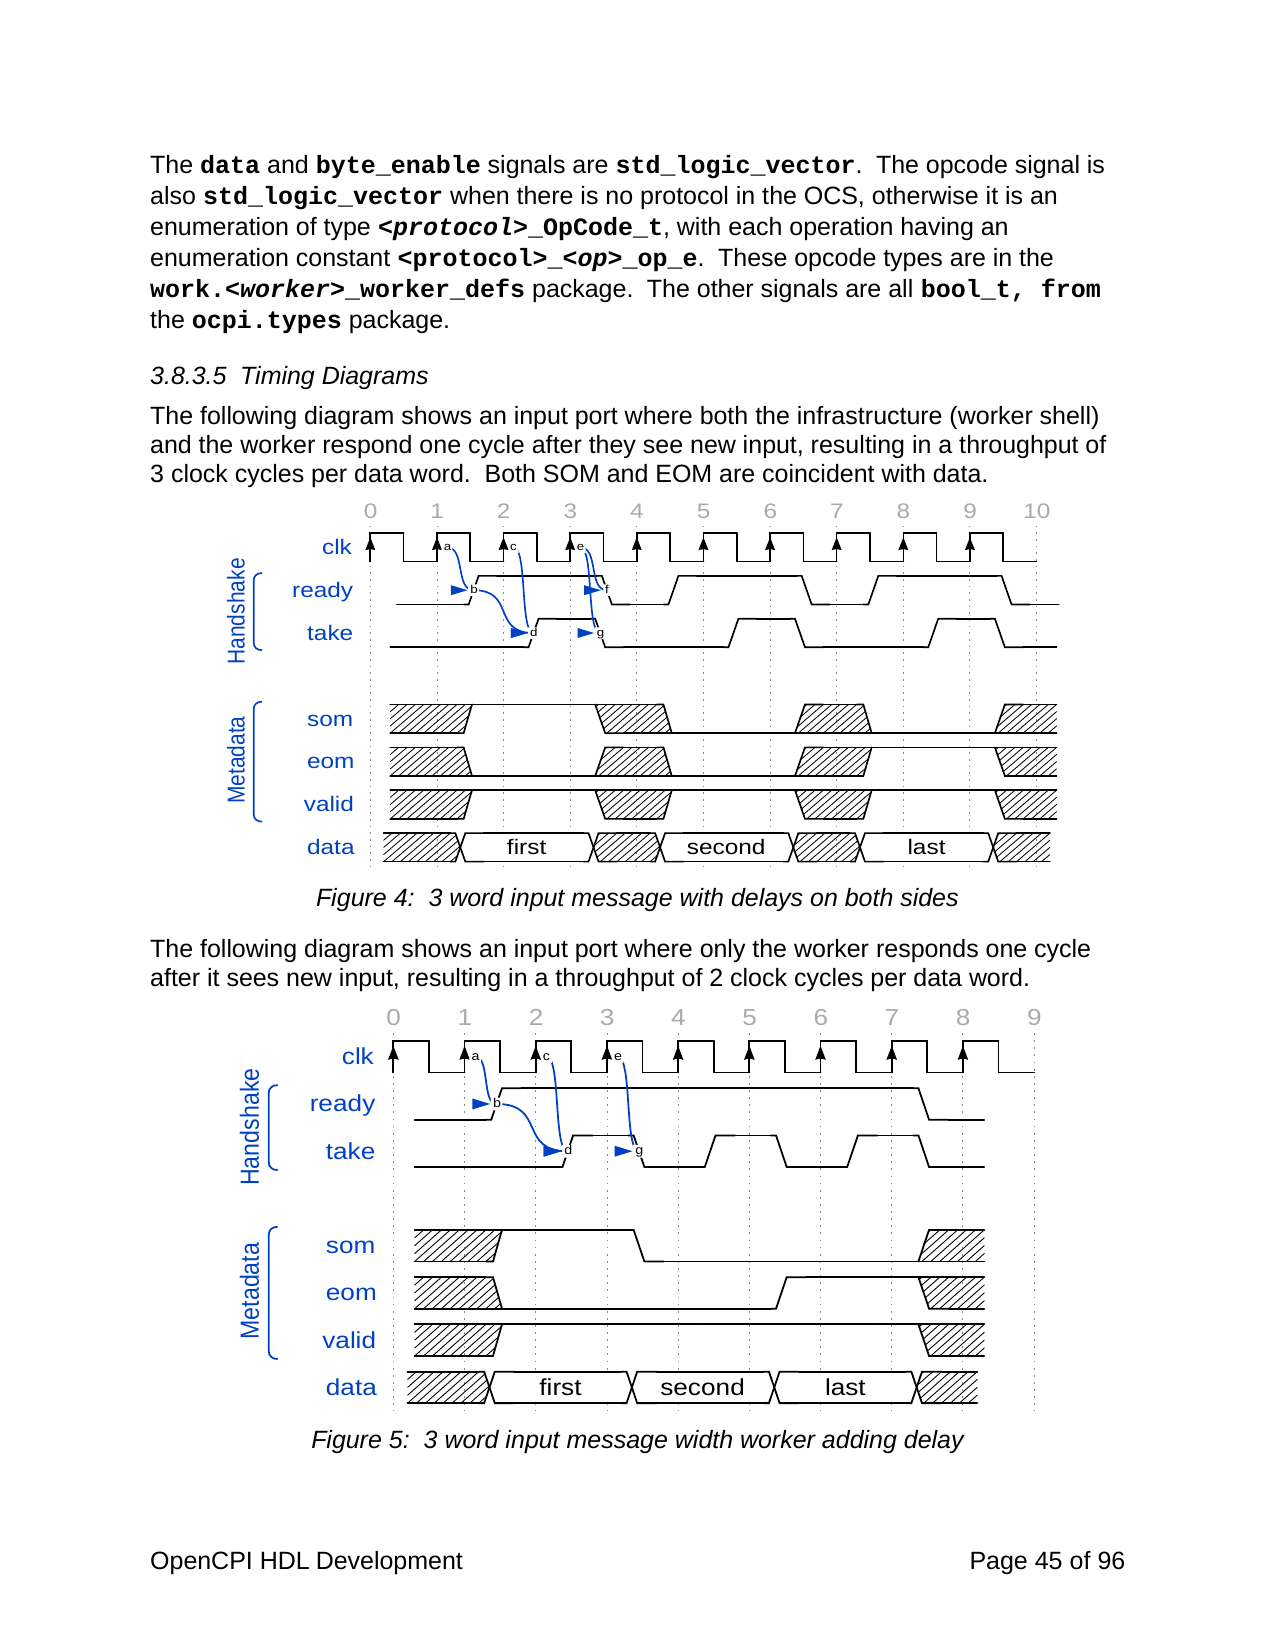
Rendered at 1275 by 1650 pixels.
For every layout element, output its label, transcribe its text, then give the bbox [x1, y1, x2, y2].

text Figure 4: 3 word input message with delays on both sides [150, 883, 1125, 912]
text Figure 5: 3 word input message width worker adding delay [150, 1425, 1125, 1454]
text The following diagram shows an input port where both the infrastructure (worker shell) and the worker respond one cycle after they see new input, resulting in a throughput of 3 clock cycles per data word. Both SOM and EOM are coincident with data. [150, 401, 1125, 488]
text The following diagram shows an input port where only the worker responds one cycle after it sees new input, resulting in a throughput of 2 clock cycles per data word. [150, 934, 1125, 992]
text The data and byte_enable signals are std_logic_vector. The opcode signal is also std_logic_vector when there is no protocol in the OCS, otherwise it is an enumeration of type <protocol>_OpCode_t, with each operation having an enumeration constant <protocol>_<op>_op_e. These opcode types are in the work.<worker>_worker_defs package. The other signals are all bool_t, from the ocpi.types package. [150, 150, 1125, 336]
subtitle Timing Diagrams [150, 361, 1125, 389]
